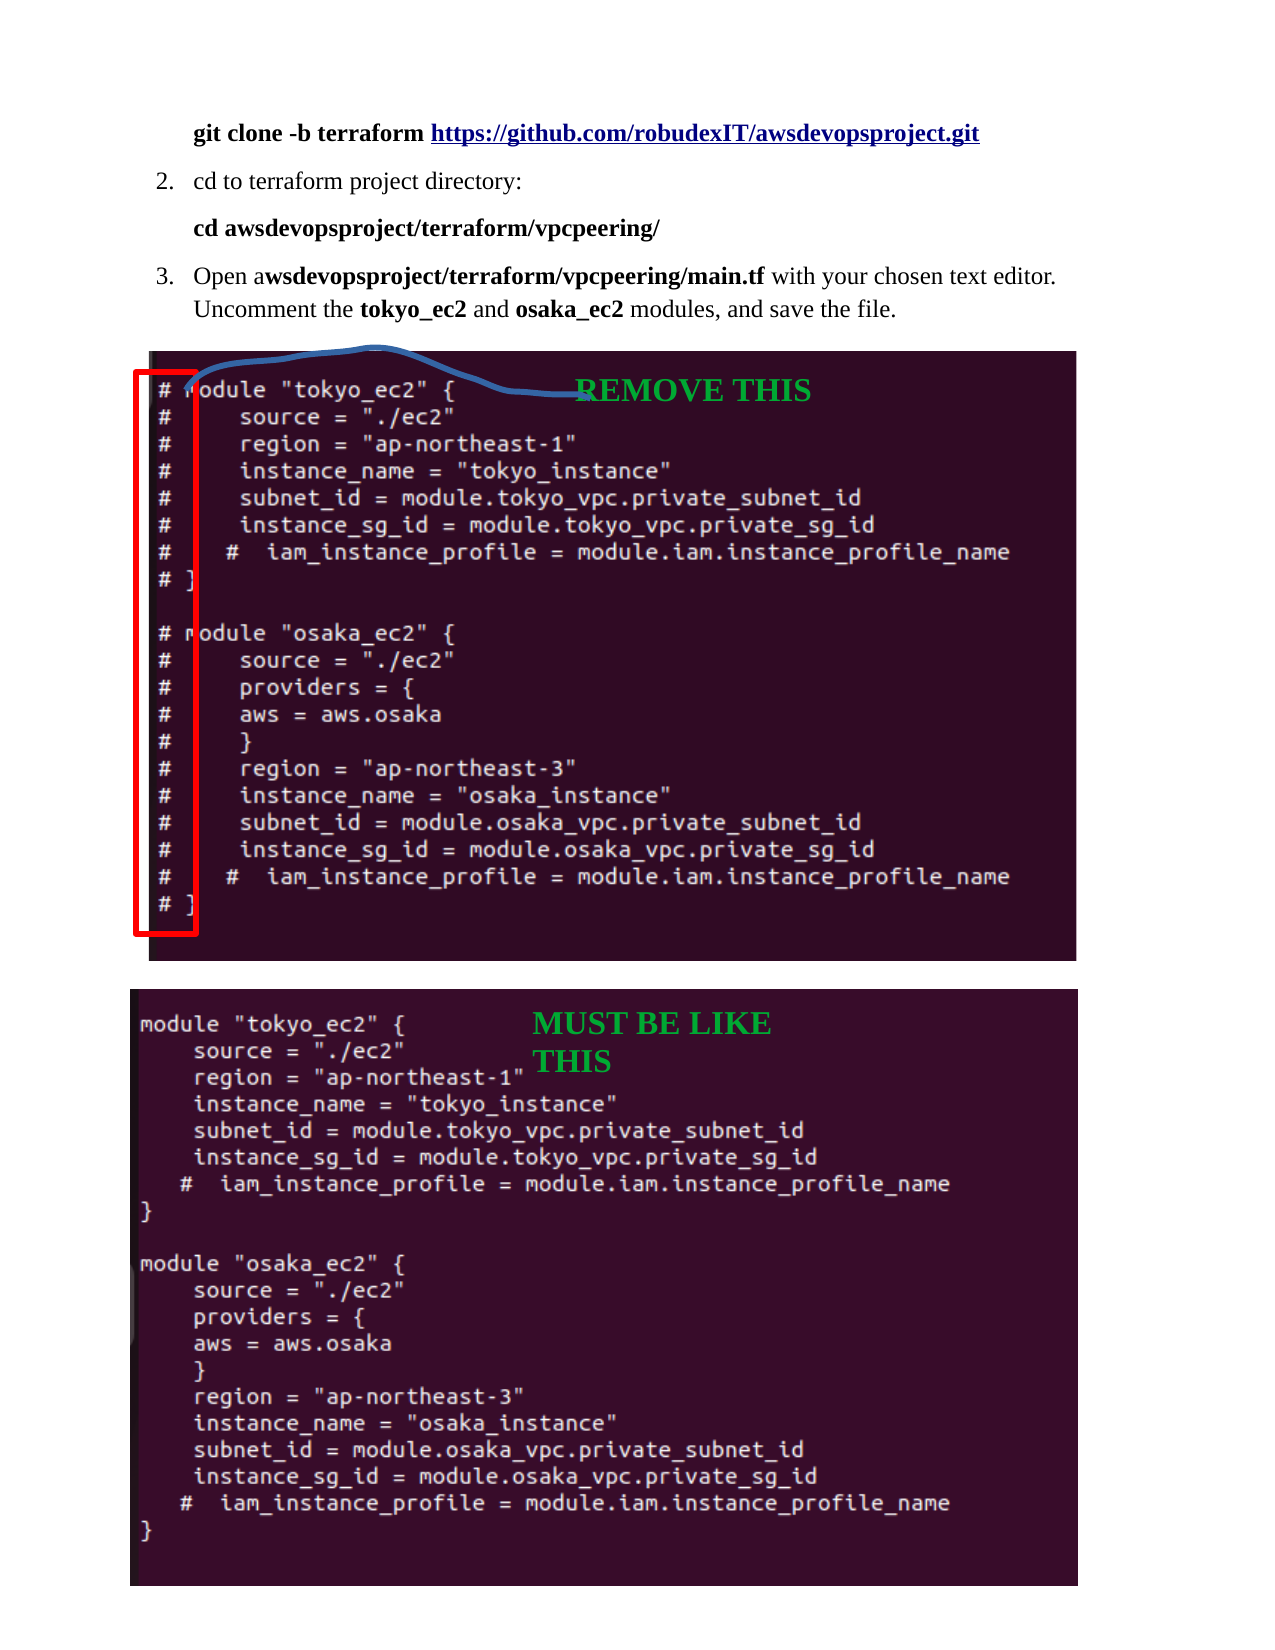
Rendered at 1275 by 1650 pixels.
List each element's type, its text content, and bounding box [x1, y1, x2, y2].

picture [148, 375, 193, 931]
picture [148, 351, 304, 371]
list git clone -b terraform https://github.com/robudexIT/awsdevopsproject.git [156, 118, 1157, 147]
list Open awsdevopsproject/terraform/vpcpeering/main.tf with your chosen text editor. Uncomment the tokyo_ec2 and osaka_ec2 modules, and save the file. [156, 261, 1157, 323]
picture [148, 351, 1077, 961]
picture [583, 381, 589, 390]
picture [130, 989, 1078, 1586]
list cd to terraform project directory: [156, 166, 1157, 194]
list cd awsdevopsproject/terraform/vpcpeering/ [156, 213, 1157, 242]
